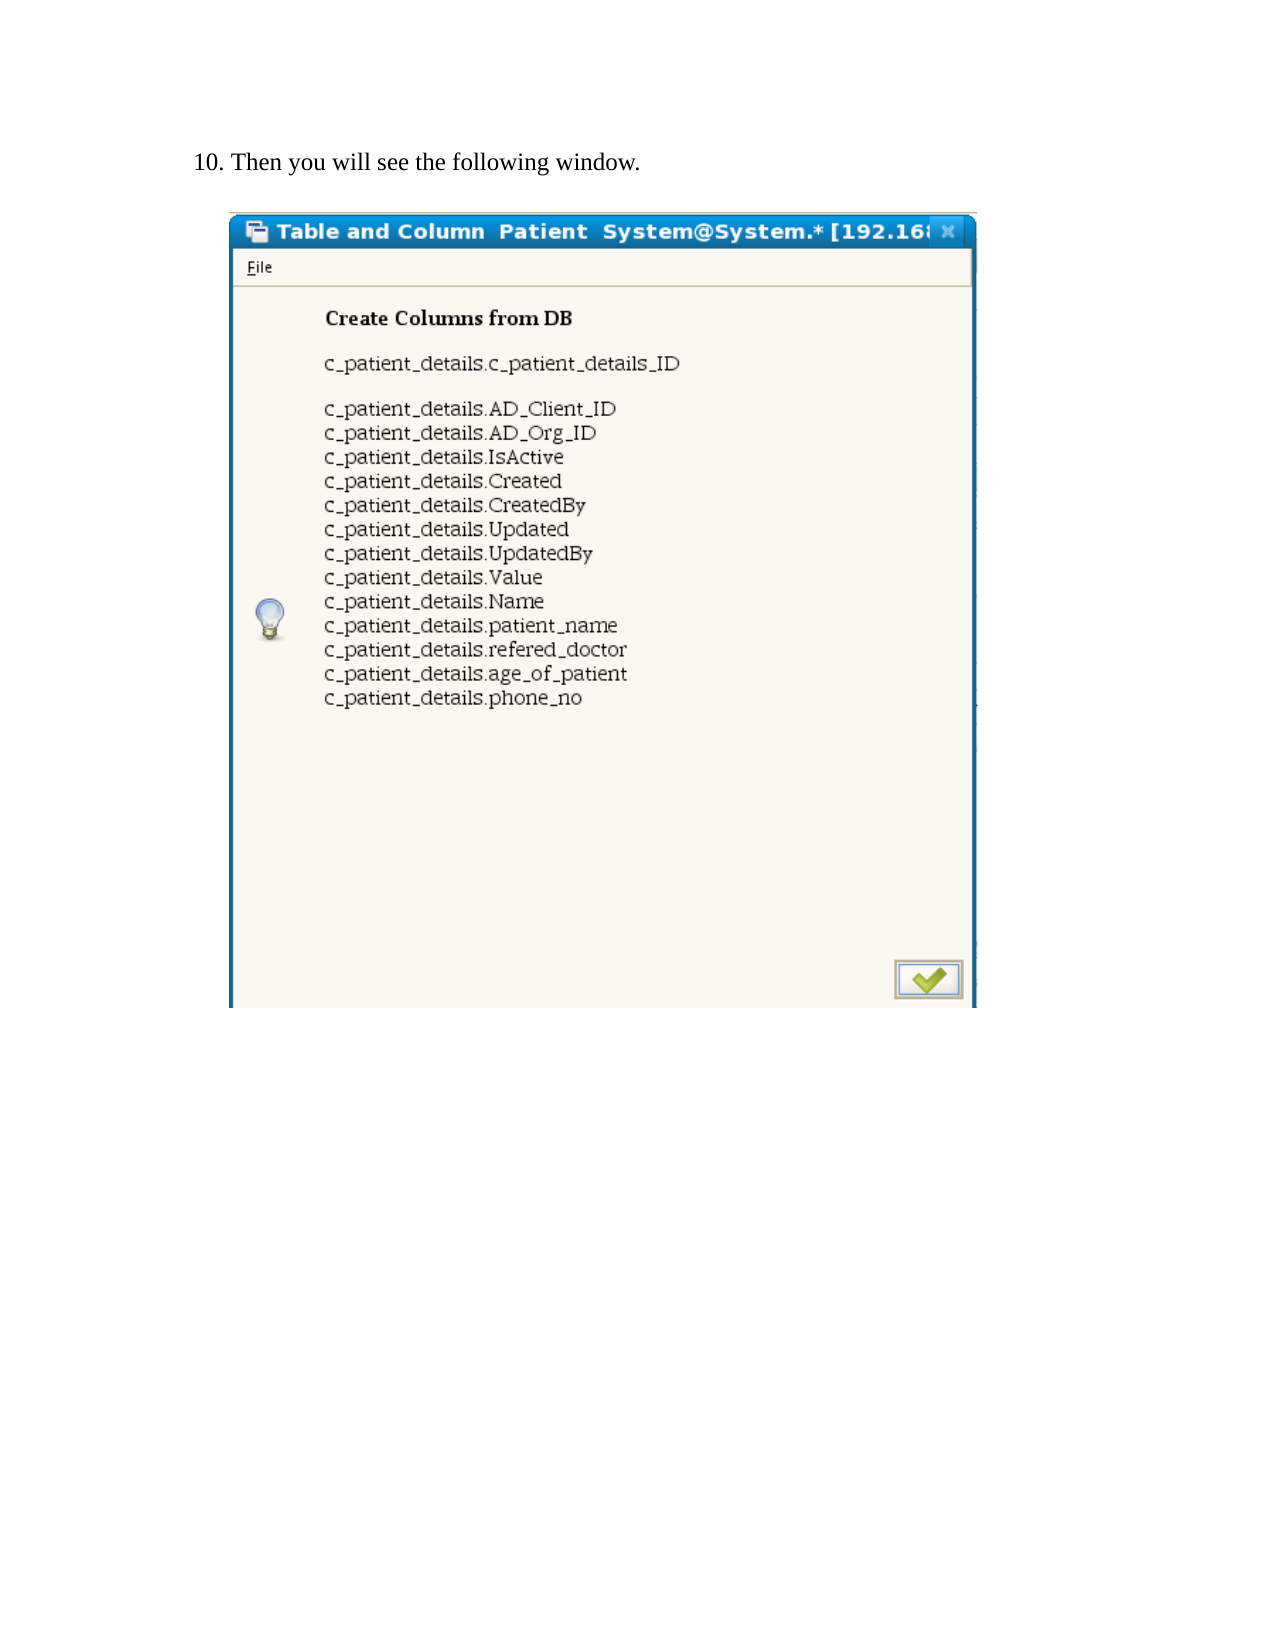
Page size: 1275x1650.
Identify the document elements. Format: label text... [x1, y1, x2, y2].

list Then you will see the following window. [193, 147, 1157, 176]
picture [229, 212, 978, 1008]
picture [814, 225, 823, 234]
